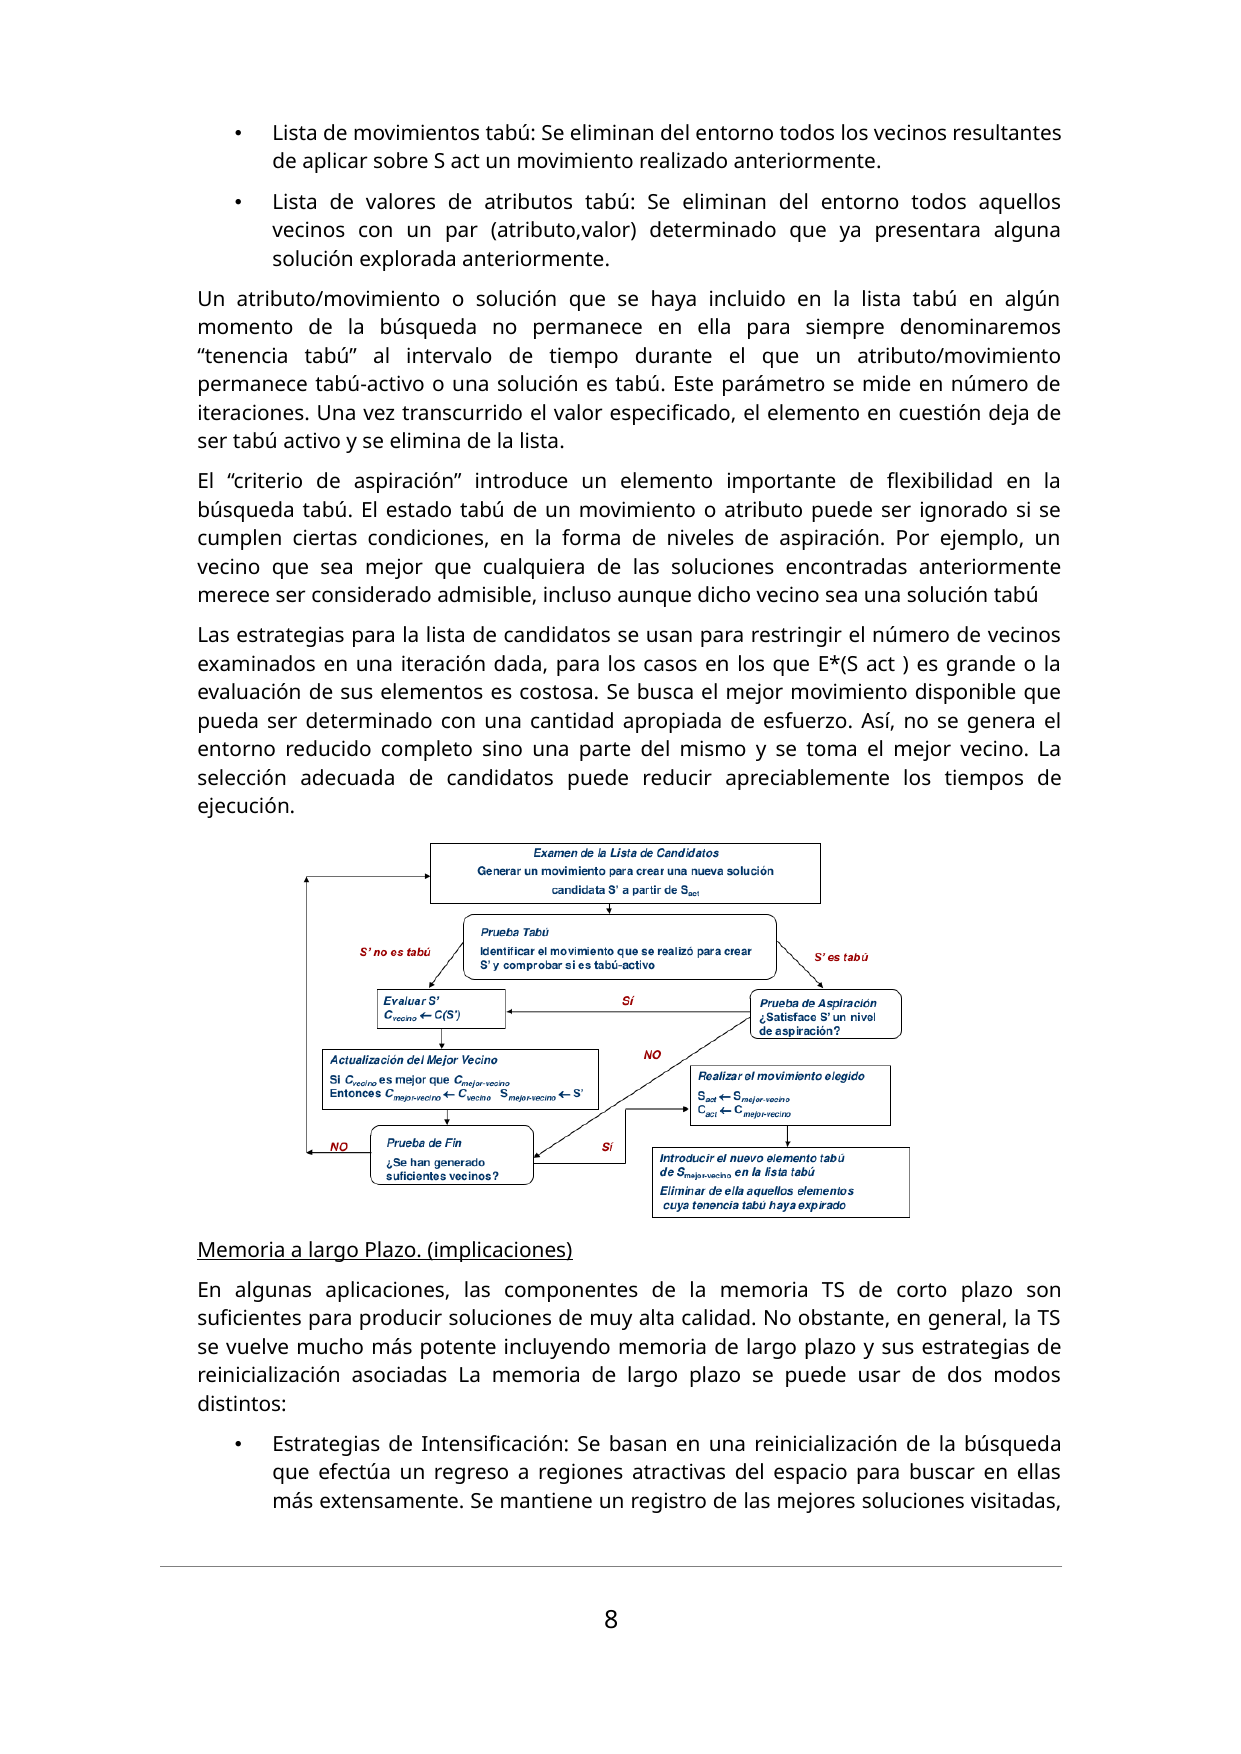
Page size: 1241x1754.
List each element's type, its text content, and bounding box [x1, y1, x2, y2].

list El “criterio de aspiración” introduce un elemento importante de flexibilidad en la búsqueda tabú. El estado tabú de un movimiento o atributo puede ser ignorado si se cumplen ciertas condiciones, en la forma de niveles de aspiración. Por ejemplo, un vecino que sea mejor que cualquiera de las soluciones encontradas anteriormente merece ser considerado admisible, incluso aunque dicho vecino sea una solución tabú [159, 467, 1062, 609]
list Un atributo/movimiento o solución que se haya incluido en la lista tabú en algún momento de la búsqueda no permanece en ella para siempre denominaremos “tenencia tabú” al intervalo de tiempo durante el que un atributo/movimiento permanece tabú-activo o una solución es tabú. Este parámetro se mide en número de iteraciones. Una vez transcurrido el valor especificado, el elemento en cuestión deja de ser tabú activo y se elimina de la lista. [159, 284, 1062, 455]
list Lista de valores de atributos tabú: Se eliminan del entorno todos aquellos vecinos con un par (atributo,valor) determinado que ya presentara alguna solución explorada anteriormente. [234, 187, 1062, 272]
list Lista de movimientos tabú: Se eliminan del entorno todos los vecinos resultantes de aplicar sobre S act un movimiento realizado anteriormente. [234, 118, 1062, 175]
picture [301, 841, 921, 1225]
list Las estrategias para la lista de candidatos se usan para restringir el número de vecinos examinados en una iteración dada, para los casos en los que E*(S act ) es grande o la evaluación de sus elementos es costosa. Se busca el mejor movimiento disponible que pueda ser determinado con una cantidad apropiada de esfuerzo. Así, no se genera el entorno reducido completo sino una parte del mismo y se toma el mejor vecino. La selección adecuada de candidatos puede reducir apreciablemente los tiempos de ejecución. [159, 621, 1062, 820]
list Memoria a largo Plazo. (implicaciones) [159, 1235, 1062, 1263]
list Estrategias de Intensificación: Se basan en una reinicialización de la búsqueda que efectúa un regreso a regiones atractivas del espacio para buscar en ellas más extensamente. Se mantiene un registro de las mejores soluciones visitadas, [234, 1429, 1062, 1514]
list En algunas aplicaciones, las componentes de la memoria TS de corto plazo son suficientes para producir soluciones de muy alta calidad. No obstante, en general, la TS se vuelve mucho más potente incluyendo memoria de largo plazo y sus estrategias de reinicialización asociadas La memoria de largo plazo se puede usar de dos modos distintos: [159, 1275, 1062, 1417]
